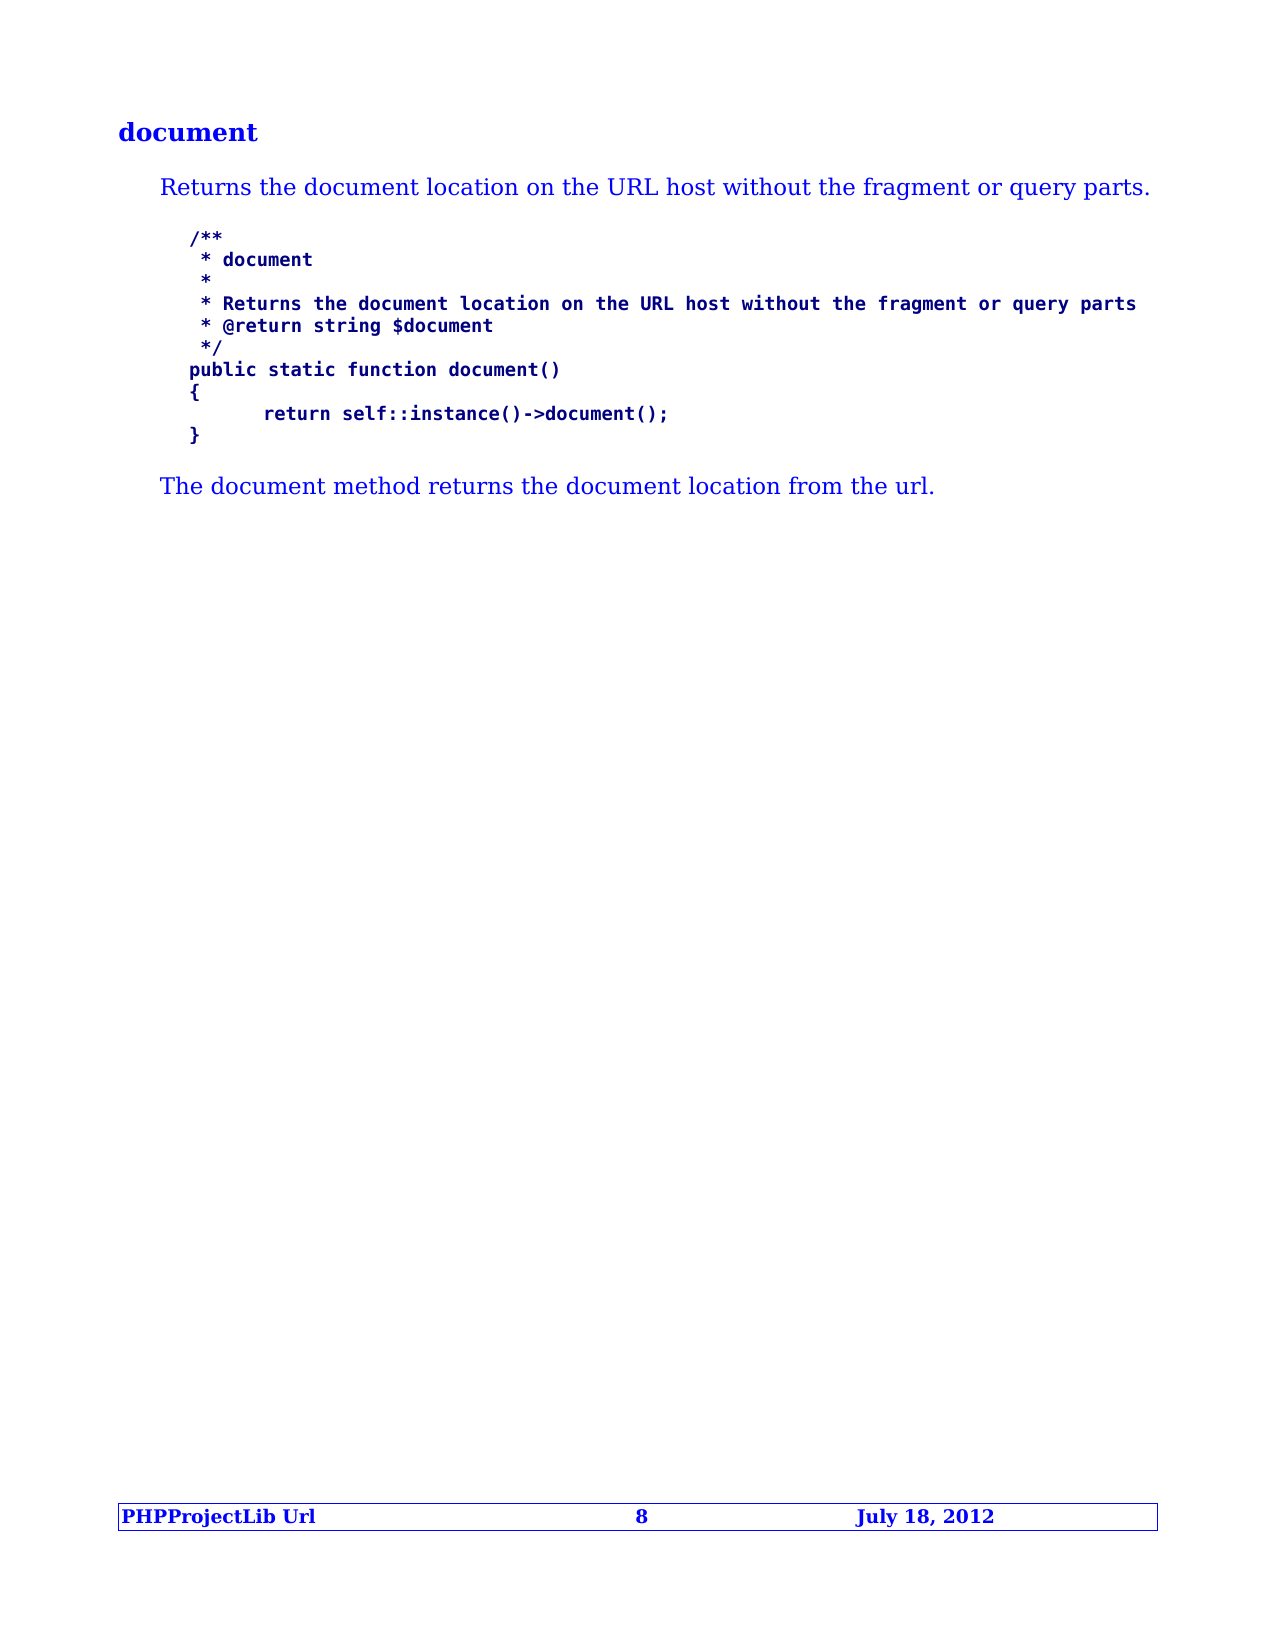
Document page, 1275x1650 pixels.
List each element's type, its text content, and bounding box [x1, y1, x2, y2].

text Returns the document location on the URL host without the fragment or query parts. [159, 174, 1157, 201]
list * @return string $document [189, 315, 1157, 337]
list * Returns the document location on the URL host without the fragment or query parts [189, 293, 1157, 315]
text The document method returns the document location from the url. [159, 473, 1157, 499]
list * document [189, 249, 1157, 271]
title document [118, 118, 1157, 147]
list * [189, 271, 1157, 293]
list */ [189, 337, 1157, 359]
list public static function document() [189, 359, 1157, 381]
list } [189, 424, 1157, 446]
list /** [189, 227, 1157, 249]
list { [189, 381, 1157, 402]
list return self::instance()->document(); [189, 402, 1157, 424]
